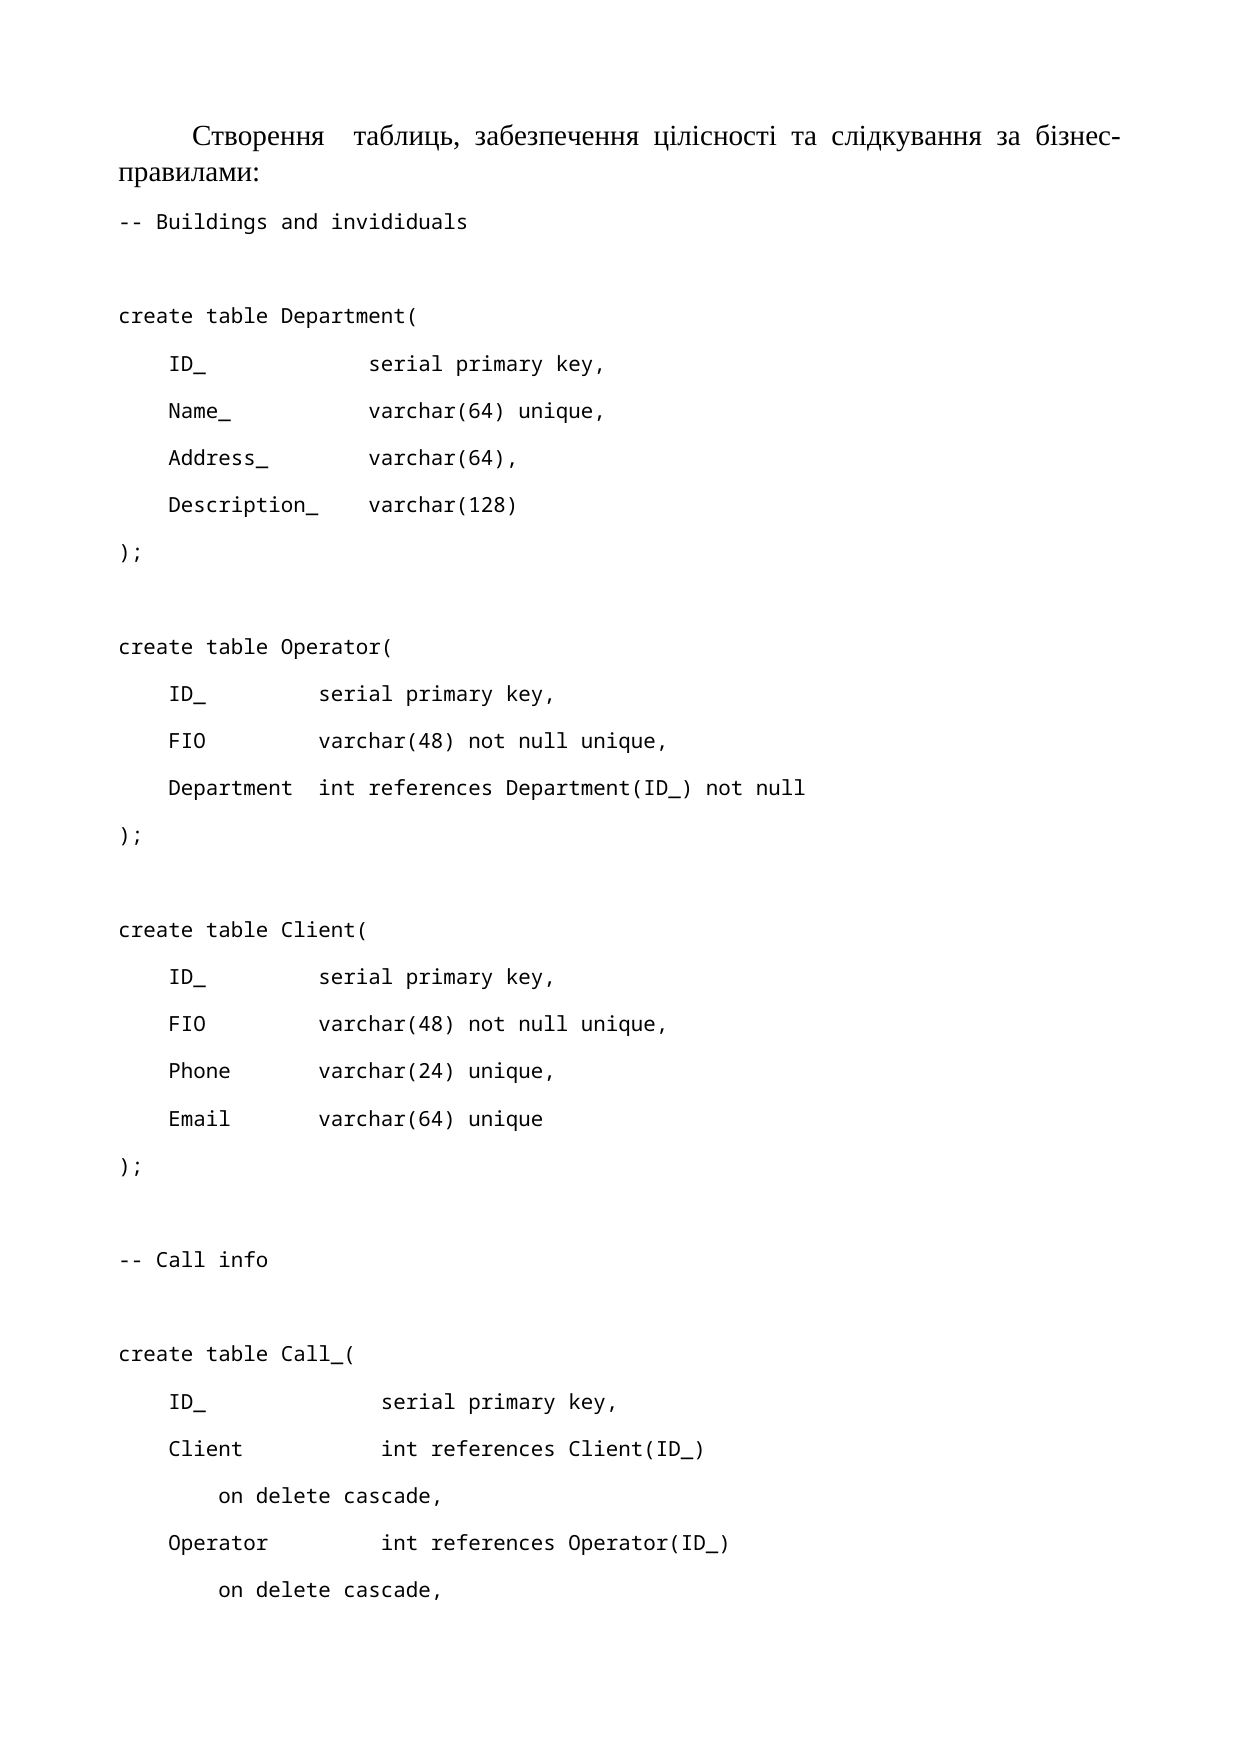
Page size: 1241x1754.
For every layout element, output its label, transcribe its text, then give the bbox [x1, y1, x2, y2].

text Description_ varchar(128) [118, 490, 1122, 519]
text Address_ varchar(64), [118, 443, 1122, 471]
text ID_ serial primary key, [118, 1387, 1122, 1415]
text ); [118, 537, 1122, 566]
text on delete cascade, [118, 1576, 1122, 1604]
text on delete cascade, [118, 1481, 1122, 1509]
text create table Call_( [118, 1339, 1122, 1368]
text Створення таблиць, забезпечення цілісності та слідкування за бізнес-правилами: [118, 118, 1122, 188]
text Operator int references Operator(ID_) [118, 1528, 1122, 1557]
text Name_ varchar(64) unique, [118, 396, 1122, 424]
text ); [118, 1151, 1122, 1179]
text create table Department( [118, 301, 1122, 330]
text create table Operator( [118, 632, 1122, 660]
text Email varchar(64) unique [118, 1104, 1122, 1132]
text ID_ serial primary key, [118, 962, 1122, 991]
text Department int references Department(ID_) not null [118, 773, 1122, 802]
text ID_ serial primary key, [118, 349, 1122, 377]
text ); [118, 821, 1122, 849]
text Phone varchar(24) unique, [118, 1056, 1122, 1085]
text create table Client( [118, 915, 1122, 943]
text FIO varchar(48) not null unique, [118, 1009, 1122, 1038]
text -- Buildings and invididuals [118, 207, 1122, 236]
text ID_ serial primary key, [118, 679, 1122, 707]
text FIO varchar(48) not null unique, [118, 726, 1122, 754]
text -- Call info [118, 1245, 1122, 1274]
text Client int references Client(ID_) [118, 1434, 1122, 1462]
